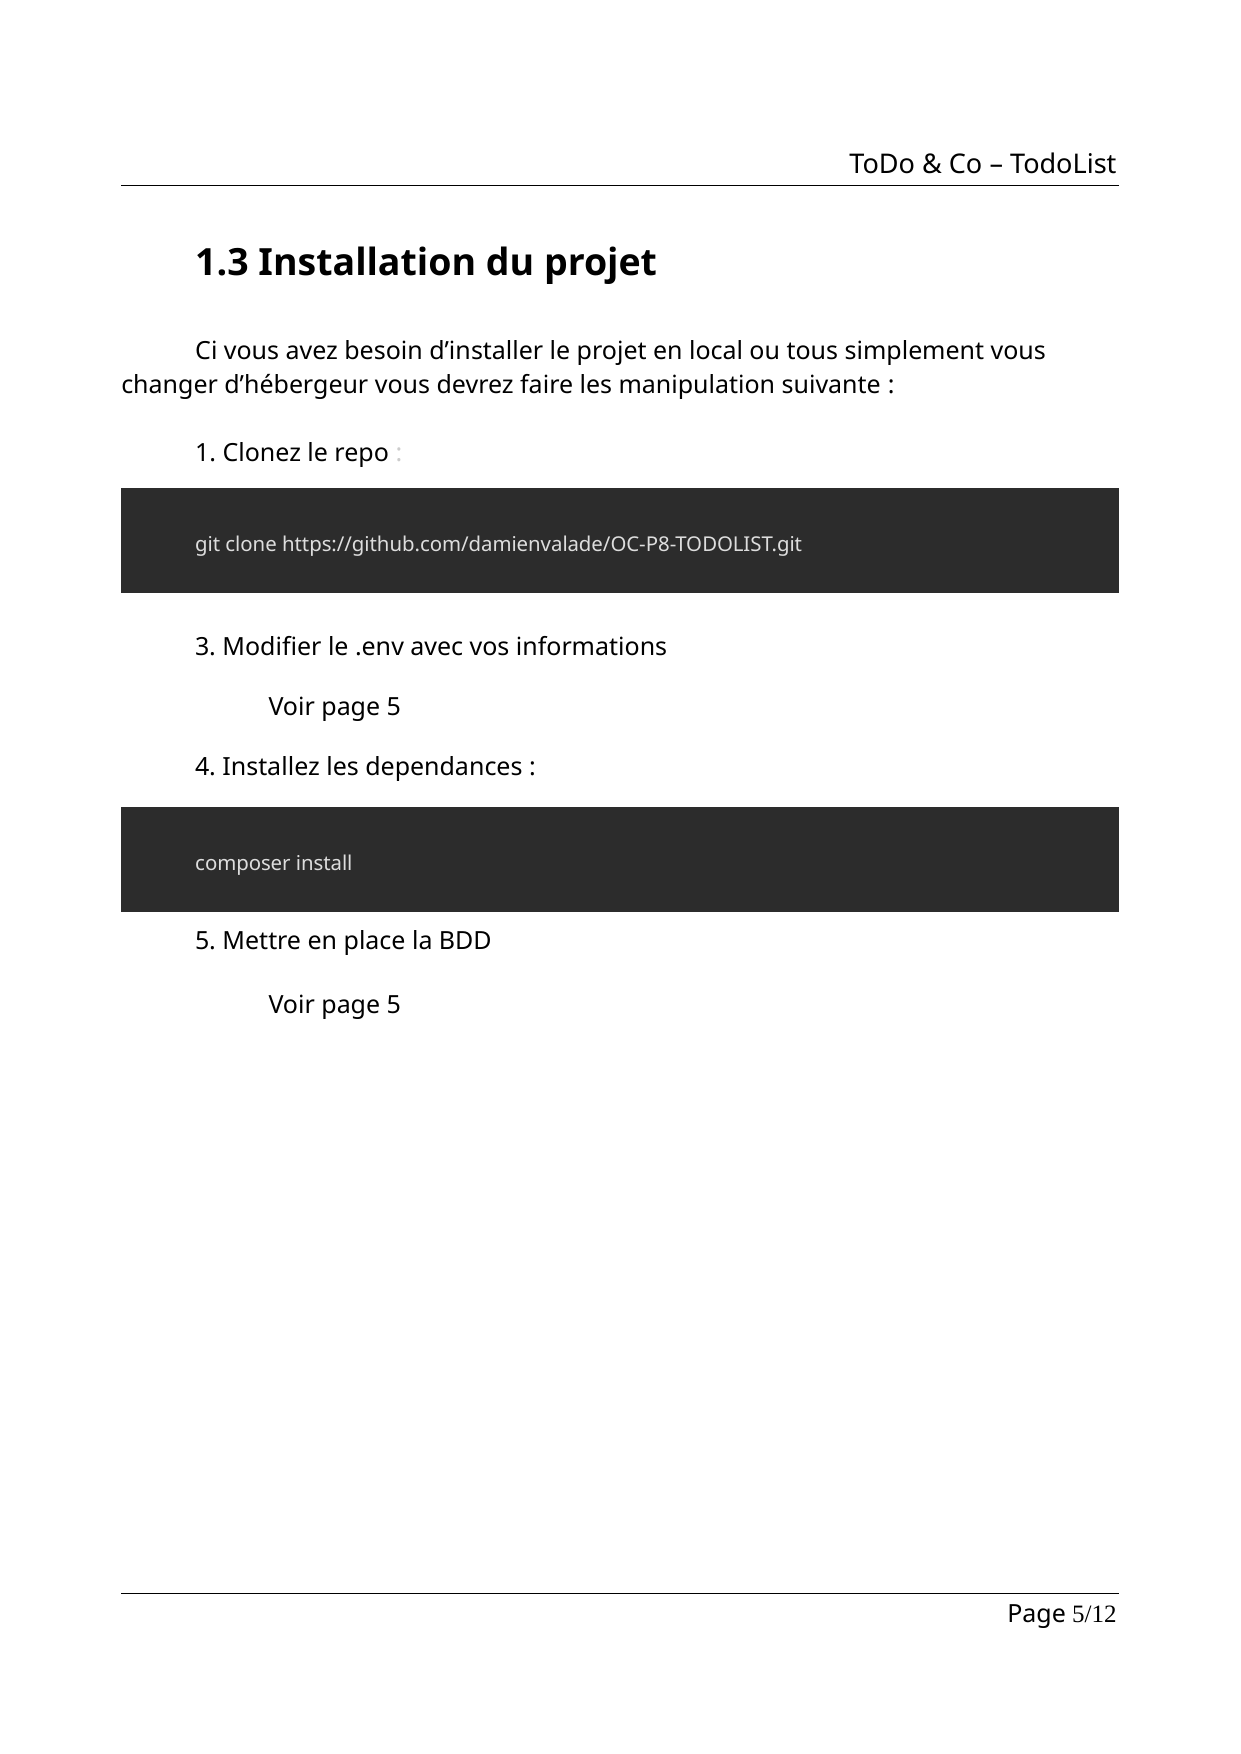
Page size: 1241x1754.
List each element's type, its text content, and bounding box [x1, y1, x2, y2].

list Voir page 5 [239, 987, 1119, 1021]
text composer install [121, 849, 1119, 876]
list Voir page 5 [239, 688, 1119, 722]
list 5. Mettre en place la BDD [121, 923, 1119, 957]
list 4. Installez les dependances : [121, 748, 1119, 782]
subtitle 1.3 Installation du projet [121, 235, 1119, 286]
text git clone https://github.com/damienvalade/OC-P8-TODOLIST.git [121, 530, 1119, 557]
text Ci vous avez besoin d’installer le projet en local ou tous simplement vous changer d’hébergeur vous devrez faire les manipulation suivante : [121, 333, 1119, 401]
text 1. Clonez le repo : [121, 435, 1119, 469]
list 3. Modifier le .env avec vos informations [121, 629, 1119, 663]
